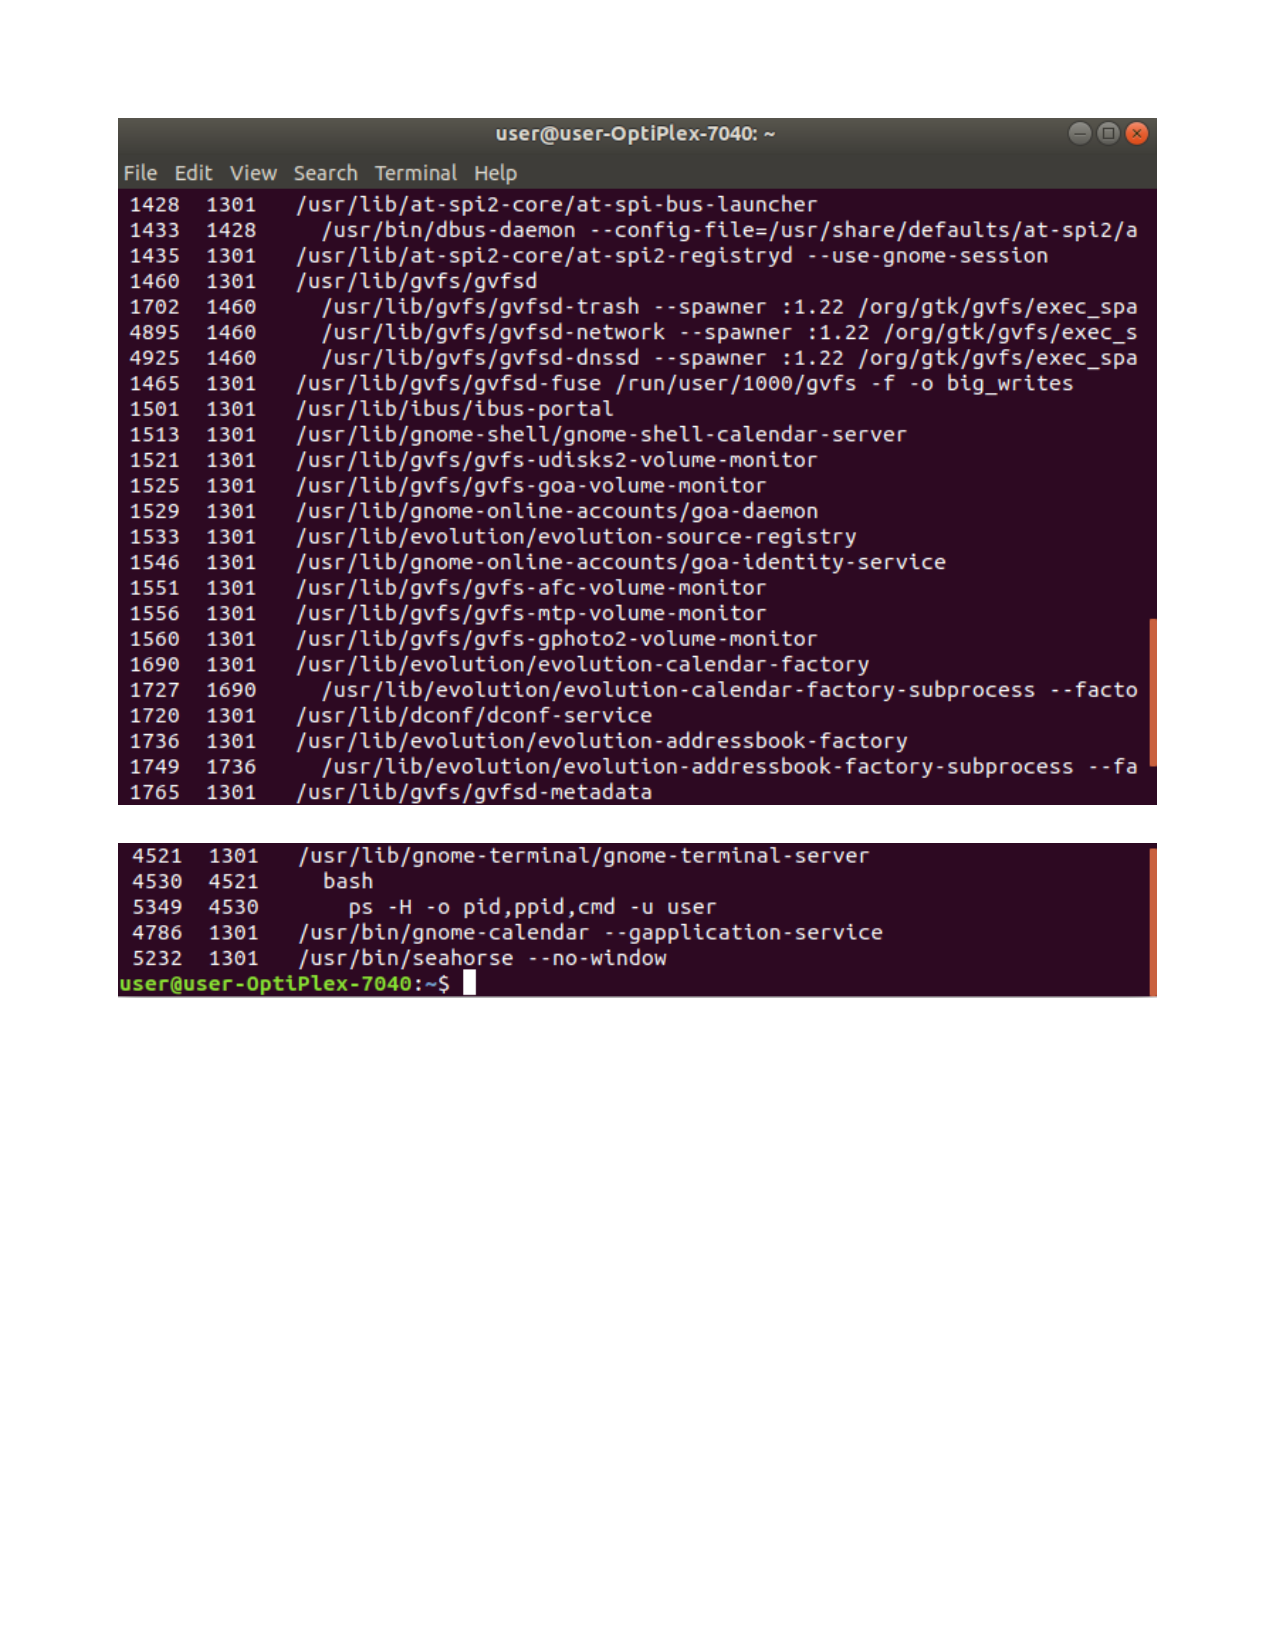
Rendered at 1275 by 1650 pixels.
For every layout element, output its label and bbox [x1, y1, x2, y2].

picture [118, 118, 1157, 805]
picture [118, 843, 1157, 998]
